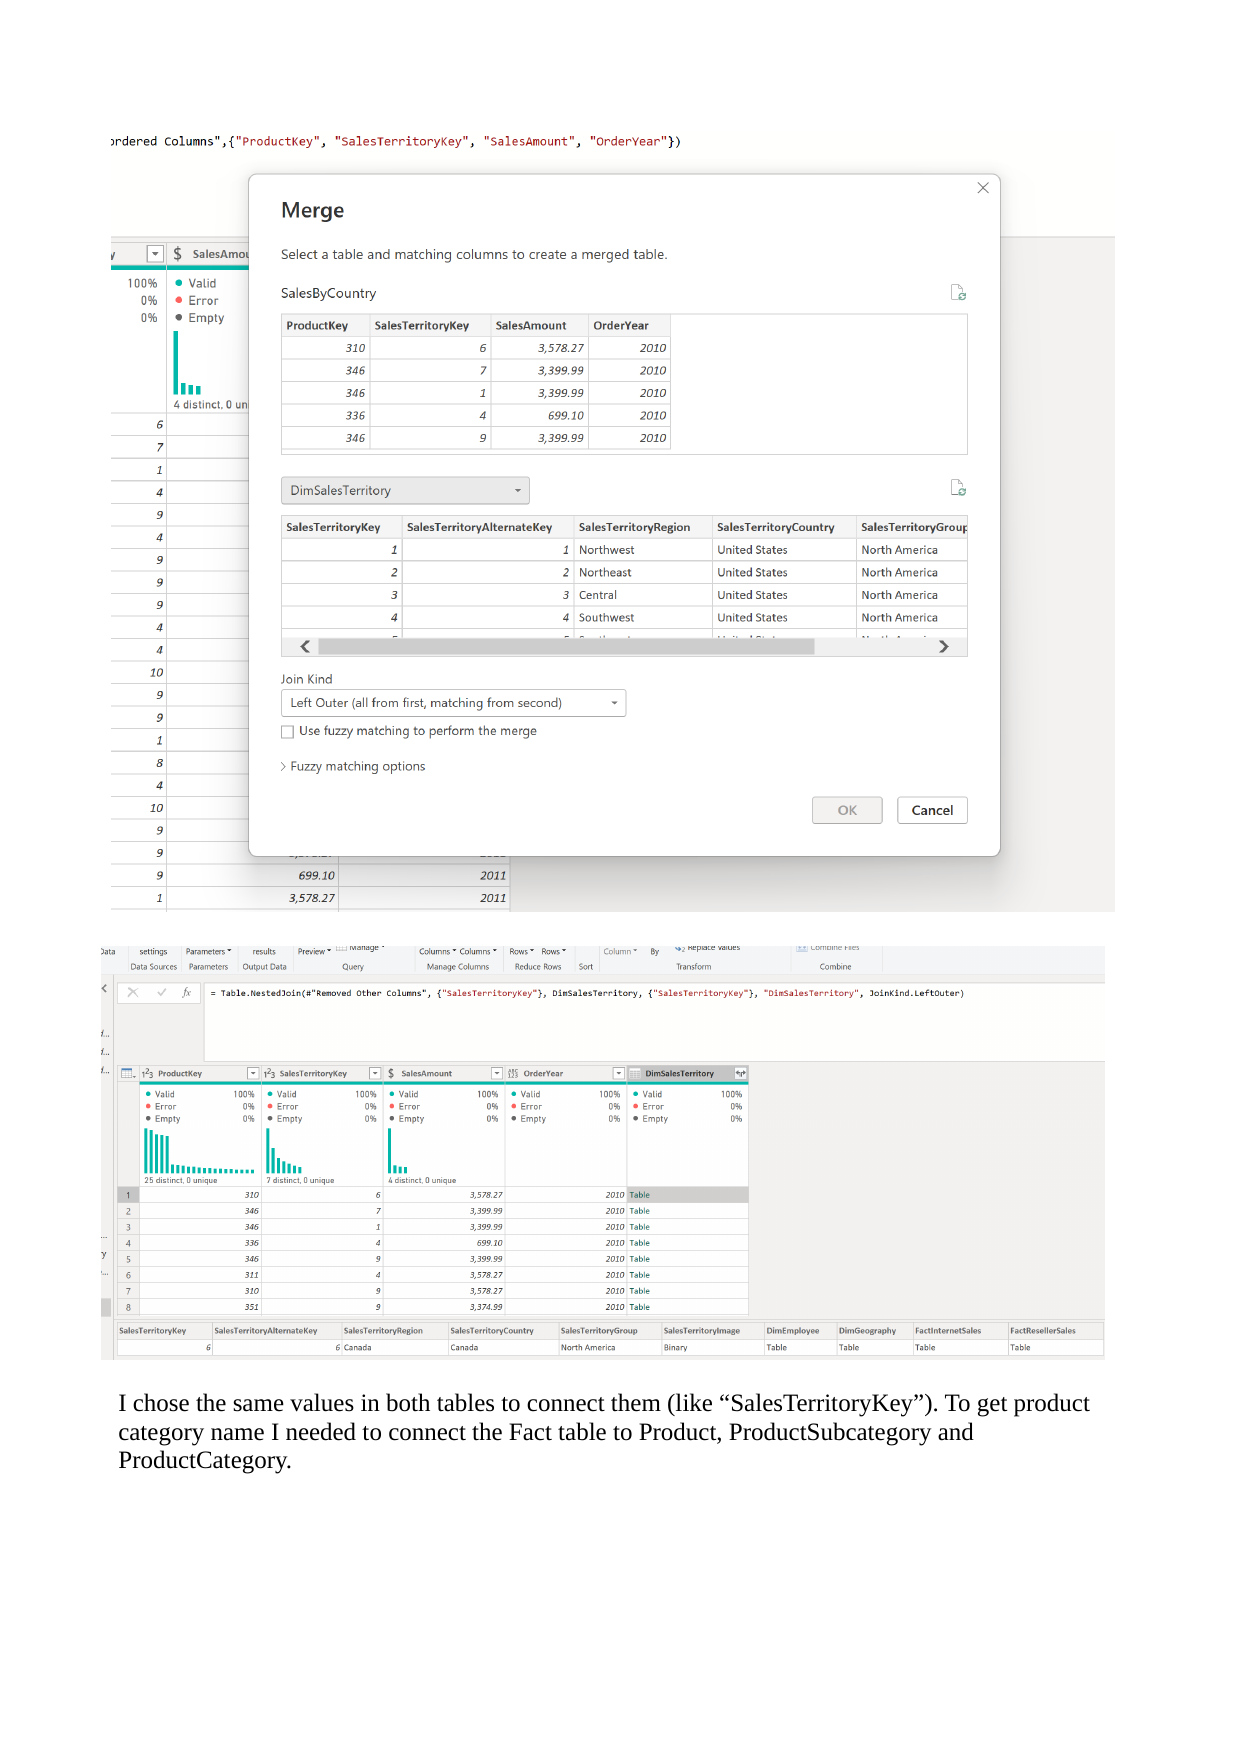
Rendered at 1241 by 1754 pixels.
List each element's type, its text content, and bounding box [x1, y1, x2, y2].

picture [111, 129, 1115, 912]
text I chose the same values in both tables to connect them (like “SalesTerritoryKey”). To get product category name I needed to connect the Fact table to Product, ProductSubcategory and ProductCategory. [118, 1388, 1122, 1474]
picture [101, 946, 1105, 1360]
